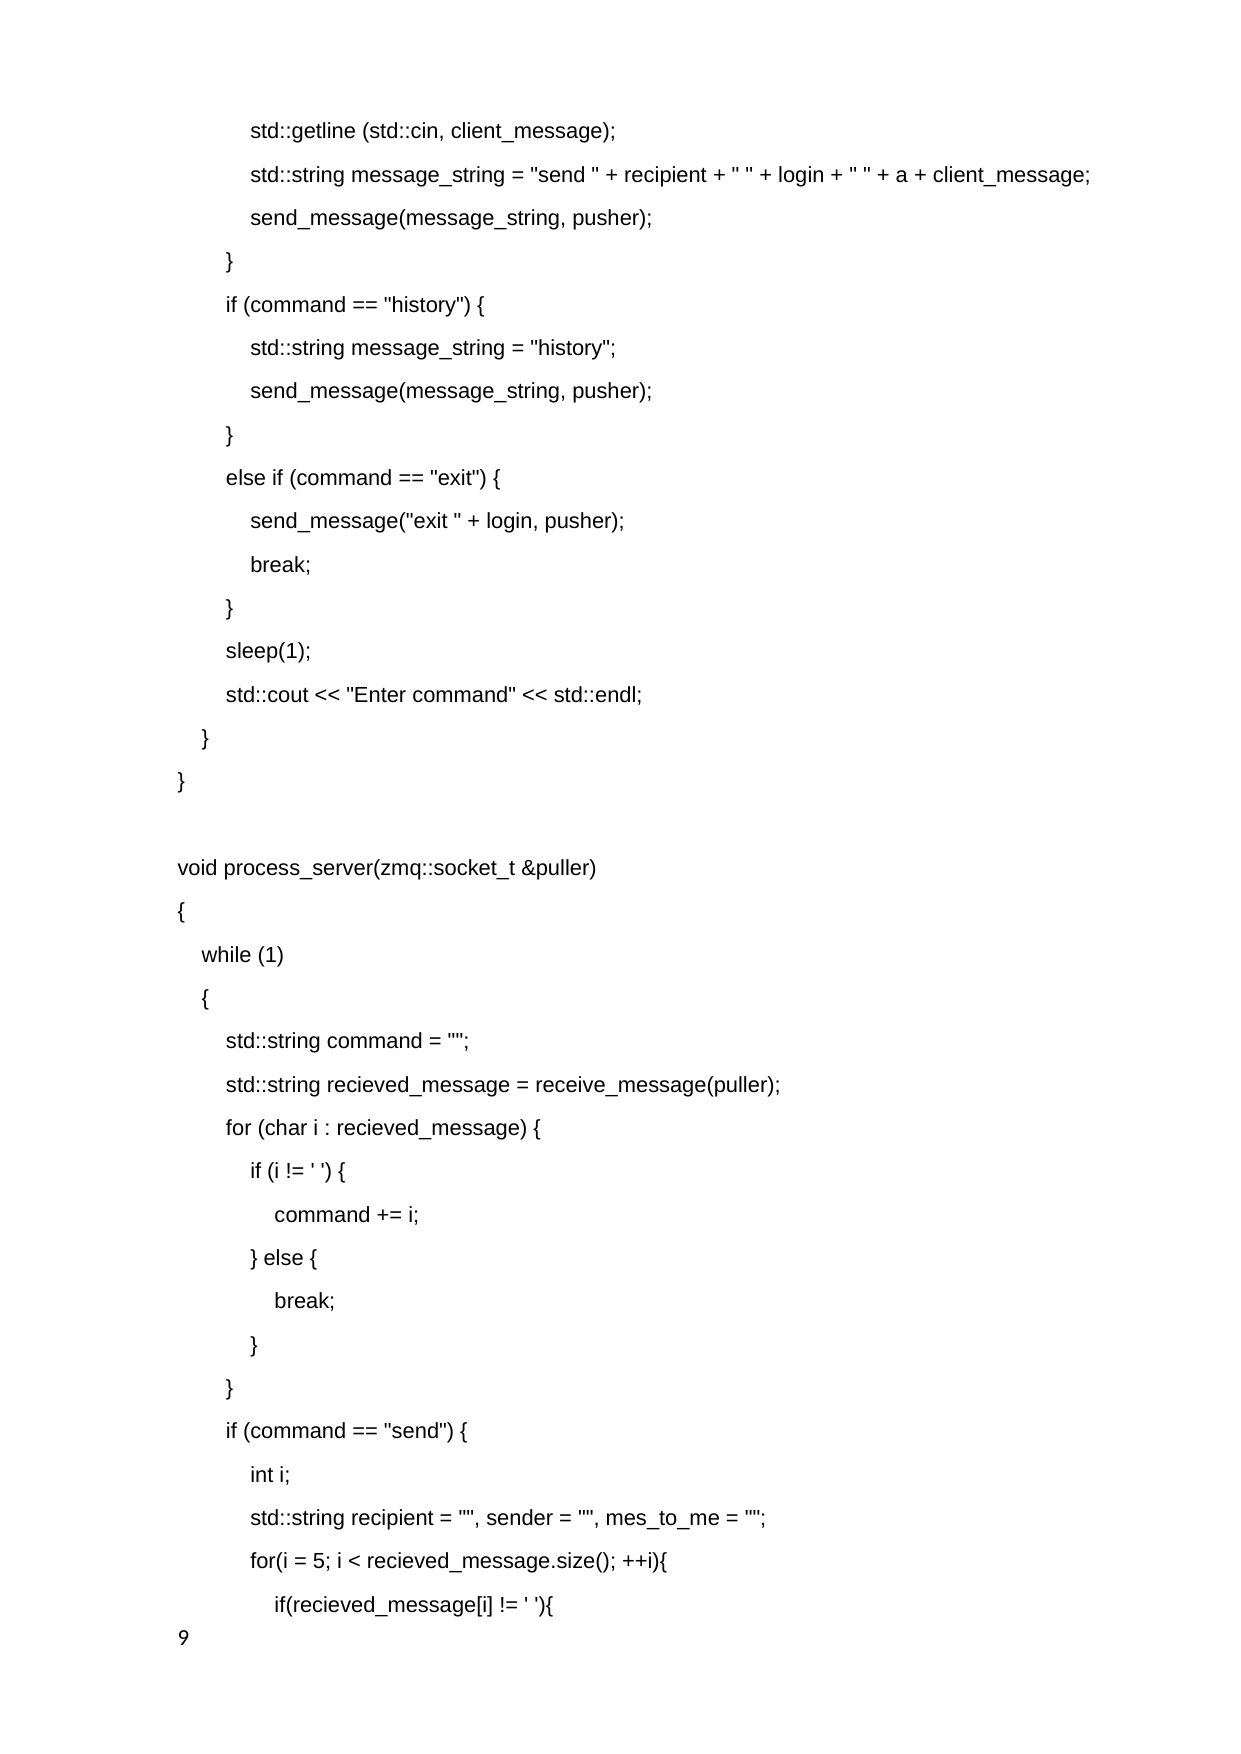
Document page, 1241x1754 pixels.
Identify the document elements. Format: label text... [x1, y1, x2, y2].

text std::string recipient = "", sender = "", mes_to_me = ""; [177, 1505, 1152, 1530]
text std::string command = ""; [177, 1028, 1152, 1053]
text } [177, 768, 1152, 793]
text { [177, 985, 1152, 1010]
text send_message(message_string, pusher); [177, 205, 1152, 230]
text } [177, 725, 1152, 750]
text std::cout << "Enter command" << std::endl; [177, 681, 1152, 707]
text int i; [177, 1461, 1152, 1487]
text } [177, 248, 1152, 273]
text if (command == "send") { [177, 1418, 1152, 1443]
text { [177, 898, 1152, 923]
text std::string recieved_message = receive_message(puller); [177, 1071, 1152, 1097]
text send_message("exit " + login, pusher); [177, 508, 1152, 533]
text void process_server(zmq::socket_t &puller) [177, 855, 1152, 880]
text break; [177, 1288, 1152, 1313]
text } else { [177, 1245, 1152, 1270]
text } [177, 595, 1152, 620]
text else if (command == "exit") { [177, 465, 1152, 490]
text std::string message_string = "send " + recipient + " " + login + " " + a + client_message; [177, 161, 1152, 187]
text sleep(1); [177, 638, 1152, 663]
text } [177, 421, 1152, 447]
text if (i != ' ') { [177, 1158, 1152, 1183]
text } [177, 1331, 1152, 1357]
text break; [177, 551, 1152, 577]
text while (1) [177, 941, 1152, 967]
text send_message(message_string, pusher); [177, 378, 1152, 403]
text for(i = 5; i < recieved_message.size(); ++i){ [177, 1548, 1152, 1573]
text std::getline (std::cin, client_message); [177, 118, 1152, 143]
text if(recieved_message[i] != ' '){ [177, 1591, 1152, 1617]
text } [177, 1375, 1152, 1400]
text for (char i : recieved_message) { [177, 1115, 1152, 1140]
text command += i; [177, 1201, 1152, 1227]
text std::string message_string = "history"; [177, 335, 1152, 360]
text if (command == "history") { [177, 291, 1152, 317]
